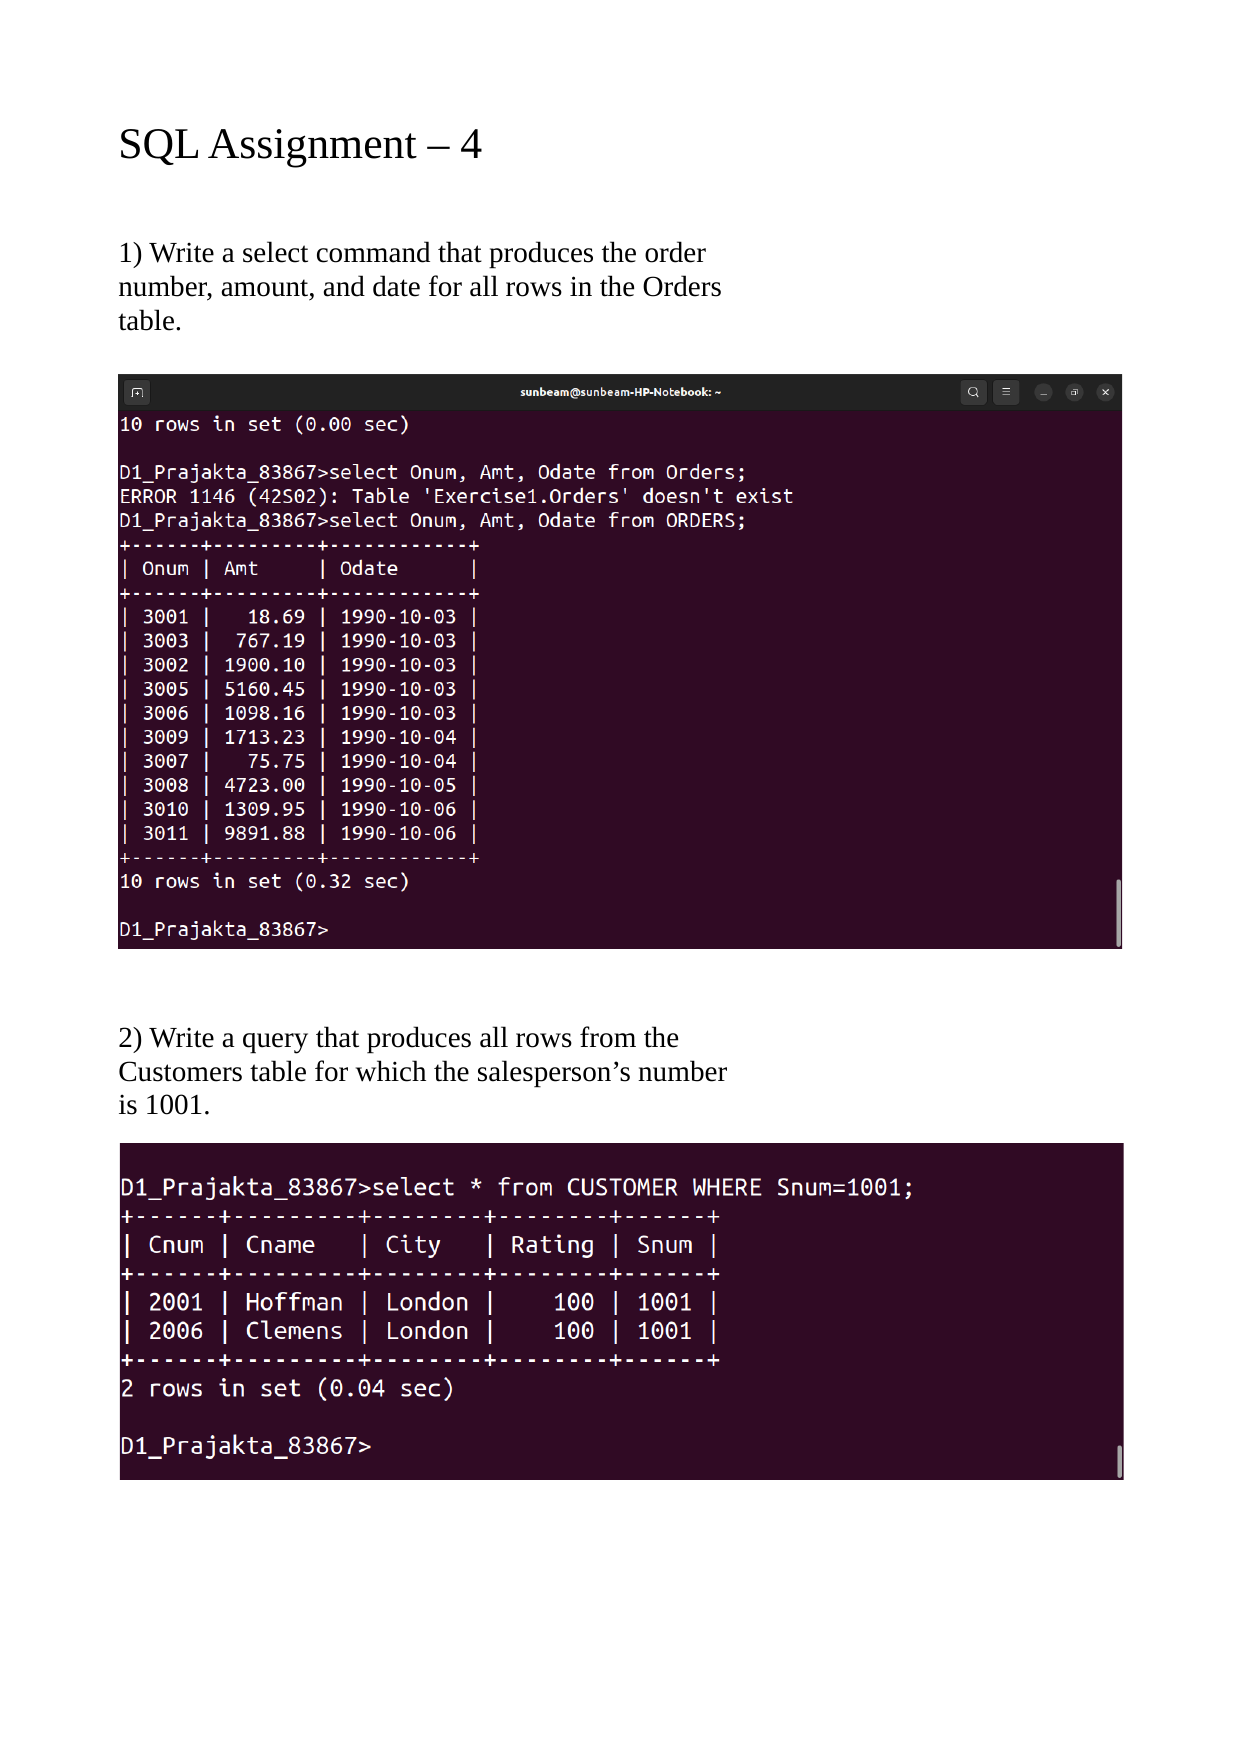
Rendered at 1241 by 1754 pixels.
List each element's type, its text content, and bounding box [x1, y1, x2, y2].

text Customers table for which the salesperson’s number [118, 1054, 1122, 1087]
text SQL Assignment – 4 [118, 118, 1122, 168]
text 2) Write a query that produces all rows from the [118, 1020, 1122, 1054]
text is 1001. [118, 1087, 1122, 1121]
picture [118, 374, 1123, 949]
text 1) Write a select command that produces the order [118, 236, 1122, 269]
text table. [118, 303, 1122, 336]
text number, amount, and date for all rows in the Orders [118, 269, 1122, 303]
picture [119, 1143, 1124, 1480]
